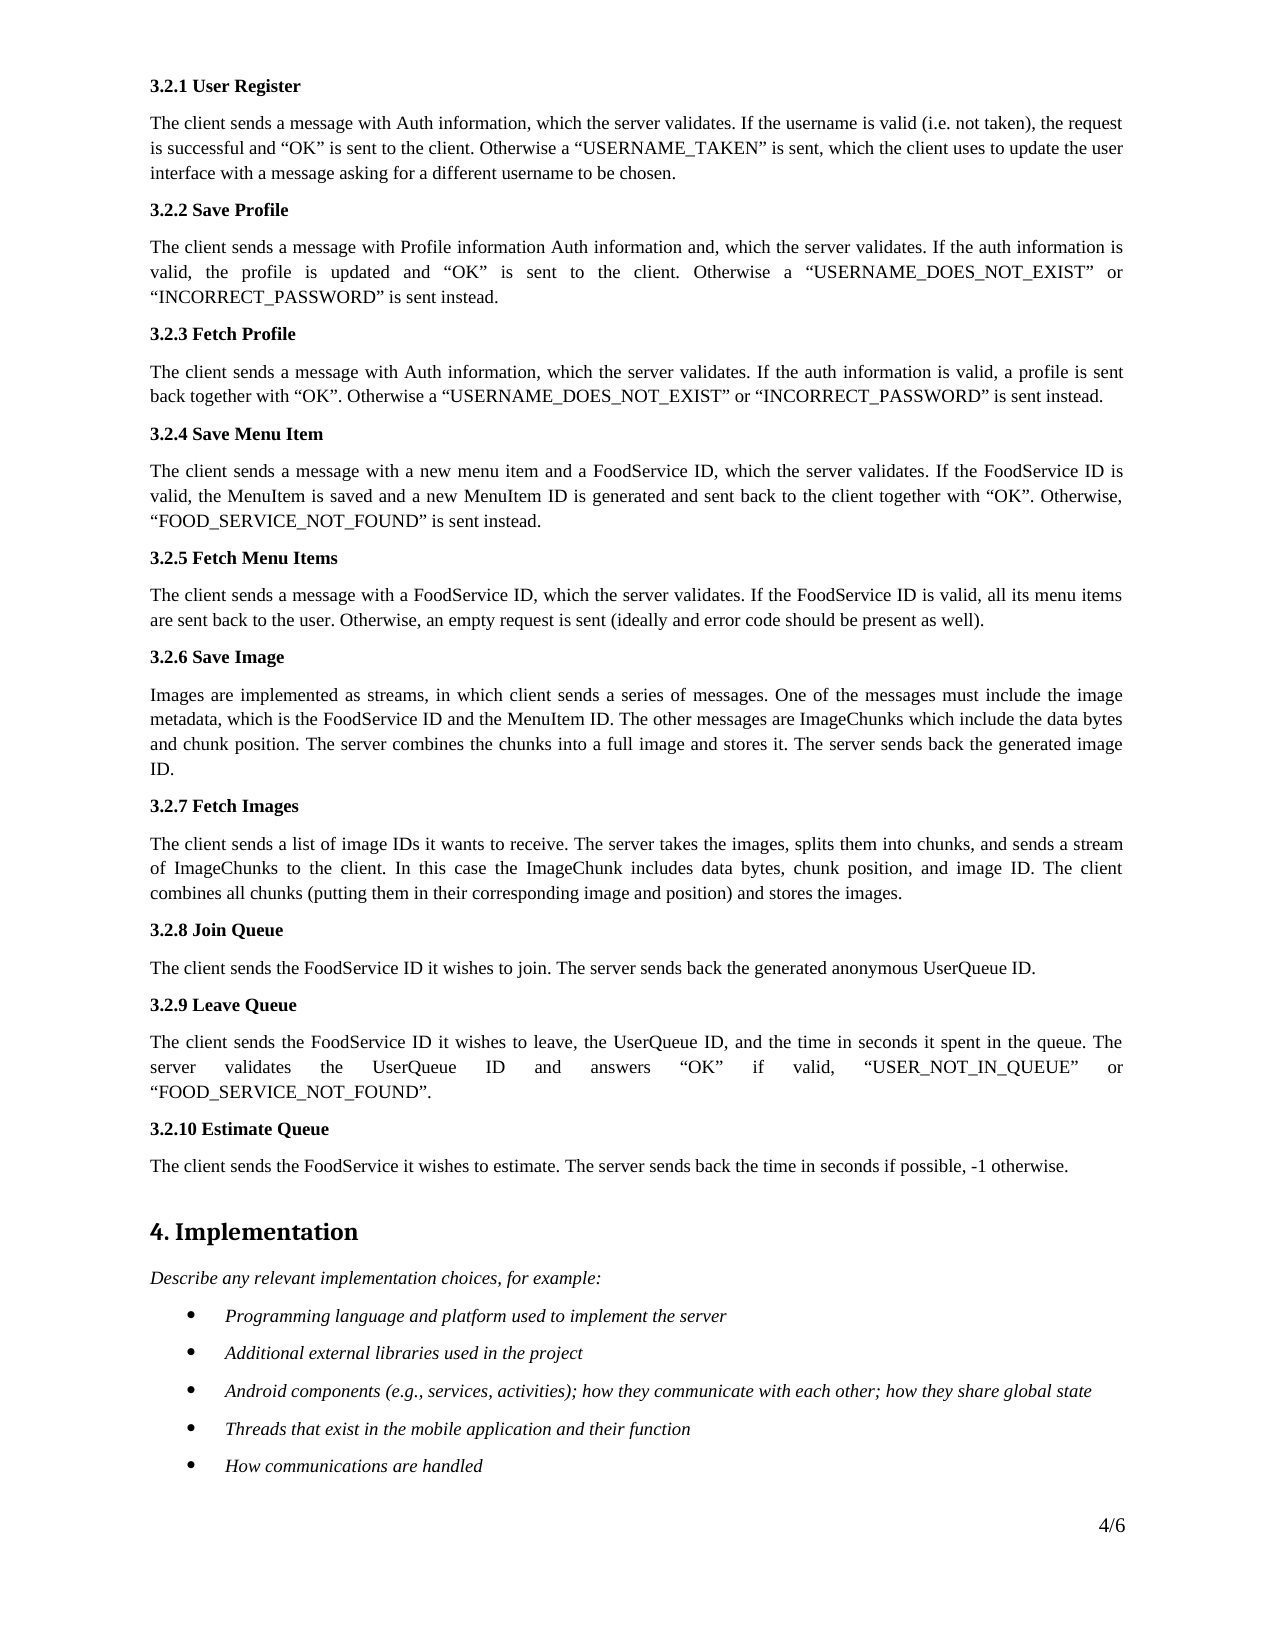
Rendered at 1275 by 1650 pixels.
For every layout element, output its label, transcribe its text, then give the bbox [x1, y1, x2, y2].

text The client sends a message with Auth information, which the server validates. If the username is valid (i.e. not taken), the request is successful and “OK” is sent to the client. Otherwise a “USERNAME_TAKEN” is sent, which the client uses to update the user interface with a message asking for a different username to be chosen. [150, 112, 1125, 183]
list How communications are handled [187, 1455, 1125, 1477]
list Programming language and platform used to implement the server [187, 1304, 1125, 1327]
text The client sends a message with Auth information, which the server validates. If the auth information is valid, a profile is sent back together with “OK”. Otherwise a “USERNAME_DOES_NOT_EXIST” or “INCORRECT_PASSWORD” is sent instead. [150, 361, 1125, 407]
text 3.2.4 Save Menu Item [150, 423, 1125, 444]
text 3.2.10 Estimate Queue [150, 1118, 1125, 1140]
text 3.2.2 Save Profile [150, 199, 1125, 221]
text The client sends the FoodService ID it wishes to join. The server sends back the generated anonymous UserQueue ID. [150, 957, 1125, 978]
text 3.2.9 Leave Queue [150, 994, 1125, 1016]
text Describe any relevant implementation choices, for example: [150, 1267, 1125, 1289]
text 3.2.1 User Register [150, 75, 1125, 97]
text 3.2.3 Fetch Profile [150, 323, 1125, 345]
text Images are implemented as streams, in which client sends a series of messages. One of the messages must include the image metadata, which is the FoodService ID and the MenuItem ID. The other messages are ImageChunks which include the data bytes and chunk position. The server combines the chunks into a full image and stores it. The server sends back the generated image ID. [150, 683, 1125, 779]
text 3.2.7 Fetch Images [150, 795, 1125, 817]
text 3.2.6 Save Image [150, 646, 1125, 668]
text The client sends a message with Profile information Auth information and, which the server validates. If the auth information is valid, the profile is updated and “OK” is sent to the client. Otherwise a “USERNAME_DOES_NOT_EXIST” or “INCORRECT_PASSWORD” is sent instead. [150, 236, 1125, 308]
text The client sends the FoodService it wishes to estimate. The server sends back the time in seconds if possible, -1 otherwise. [150, 1155, 1125, 1177]
subtitle 4. Implementation [150, 1218, 1125, 1246]
text The client sends a message with a new menu item and a FoodService ID, which the server validates. If the FoodService ID is valid, the MenuItem is saved and a new MenuItem ID is generated and sent back to the client together with “OK”. Otherwise, “FOOD_SERVICE_NOT_FOUND” is sent instead. [150, 460, 1125, 531]
text 3.2.5 Fetch Menu Items [150, 547, 1125, 568]
list Threads that exist in the mobile application and their function [187, 1418, 1125, 1440]
text The client sends the FoodService ID it wishes to leave, the UserQueue ID, and the time in seconds it spent in the queue. The server validates the UserQueue ID and answers “OK” if valid, “USER_NOT_IN_QUEUE” or “FOOD_SERVICE_NOT_FOUND”. [150, 1031, 1125, 1102]
text The client sends a message with a FoodService ID, which the server validates. If the FoodService ID is valid, all its menu items are sent back to the user. Otherwise, an empty request is sent (ideally and error code should be present as well). [150, 584, 1125, 631]
text The client sends a list of image IDs it wants to receive. The server takes the images, splits them into chunks, and sends a stream of ImageChunks to the client. In this case the ImageChunk includes data bytes, chunk position, and image ID. The client combines all chunks (putting them in their corresponding image and position) and stores the images. [150, 832, 1125, 904]
text 3.2.8 Join Queue [150, 919, 1125, 941]
list Android components (e.g., services, activities); how they communicate with each other; how they share global state [187, 1380, 1125, 1402]
list Additional external libraries used in the project [187, 1342, 1125, 1364]
